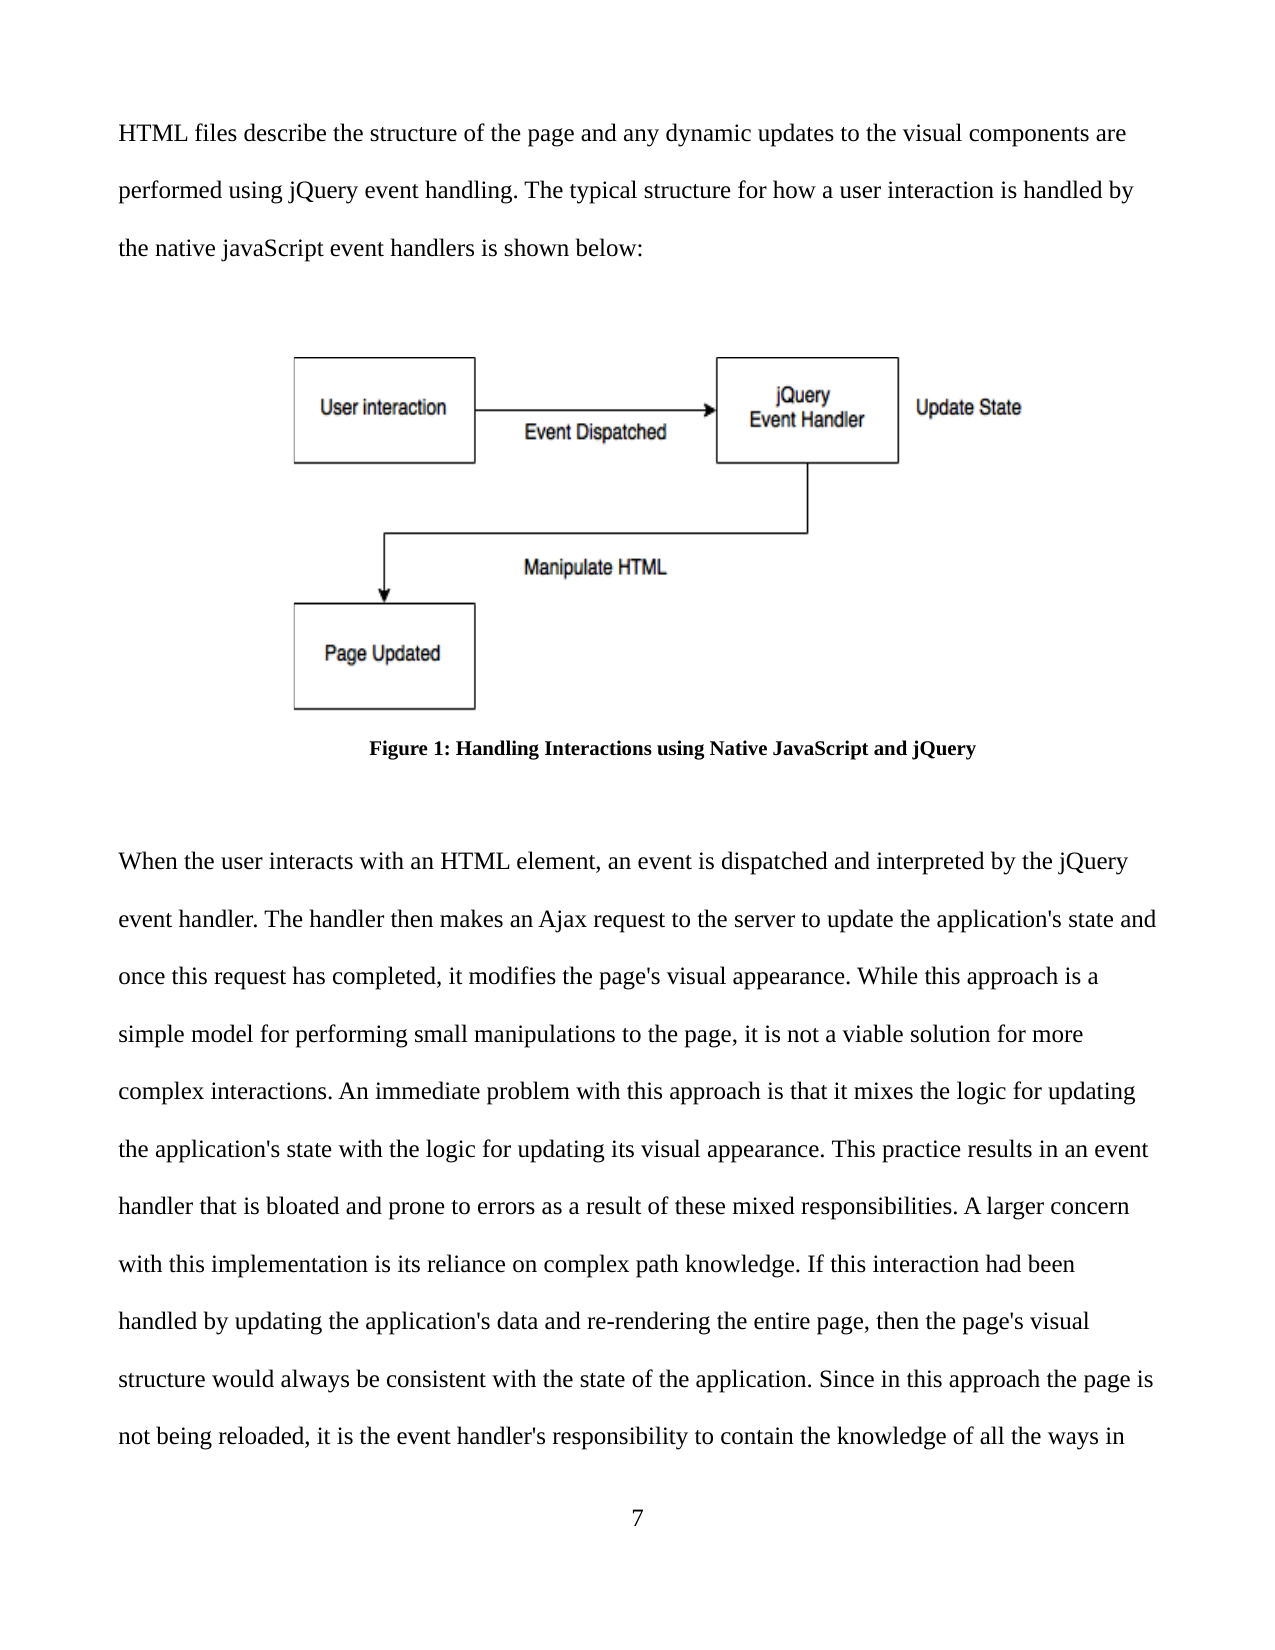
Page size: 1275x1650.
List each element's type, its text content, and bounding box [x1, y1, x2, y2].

text HTML files describe the structure of the page and any dynamic updates to the visual components are performed using jQuery event handling. The typical structure for how a user interaction is handled by the native javaScript event handlers is shown below: [118, 118, 1157, 262]
text Figure 1: Handling Interactions using Native JavaScript and jQuery [294, 712, 1052, 760]
text When the user interacts with an HTML element, an event is dispatched and interpreted by the jQuery event handler. The handler then makes an Ajax request to the server to update the application's state and once this request has completed, it modifies the page's visual appearance. While this approach is a simple model for performing small manipulations to the page, it is not a viable solution for more complex interactions. An immediate problem with this approach is that it mixes the logic for updating the application's state with the logic for updating its visual appearance. This practice results in an event handler that is bloated and prone to errors as a result of these mixed responsibilities. A larger concern with this implementation is its reliance on complex path knowledge. If this interaction had been handled by updating the application's data and re-rendering the entire page, then the page's visual structure would always be consistent with the state of the application. Since in this approach the page is not being reloaded, it is the event handler's responsibility to contain the knowledge of all the ways in [118, 846, 1157, 1450]
picture [293, 357, 1052, 712]
